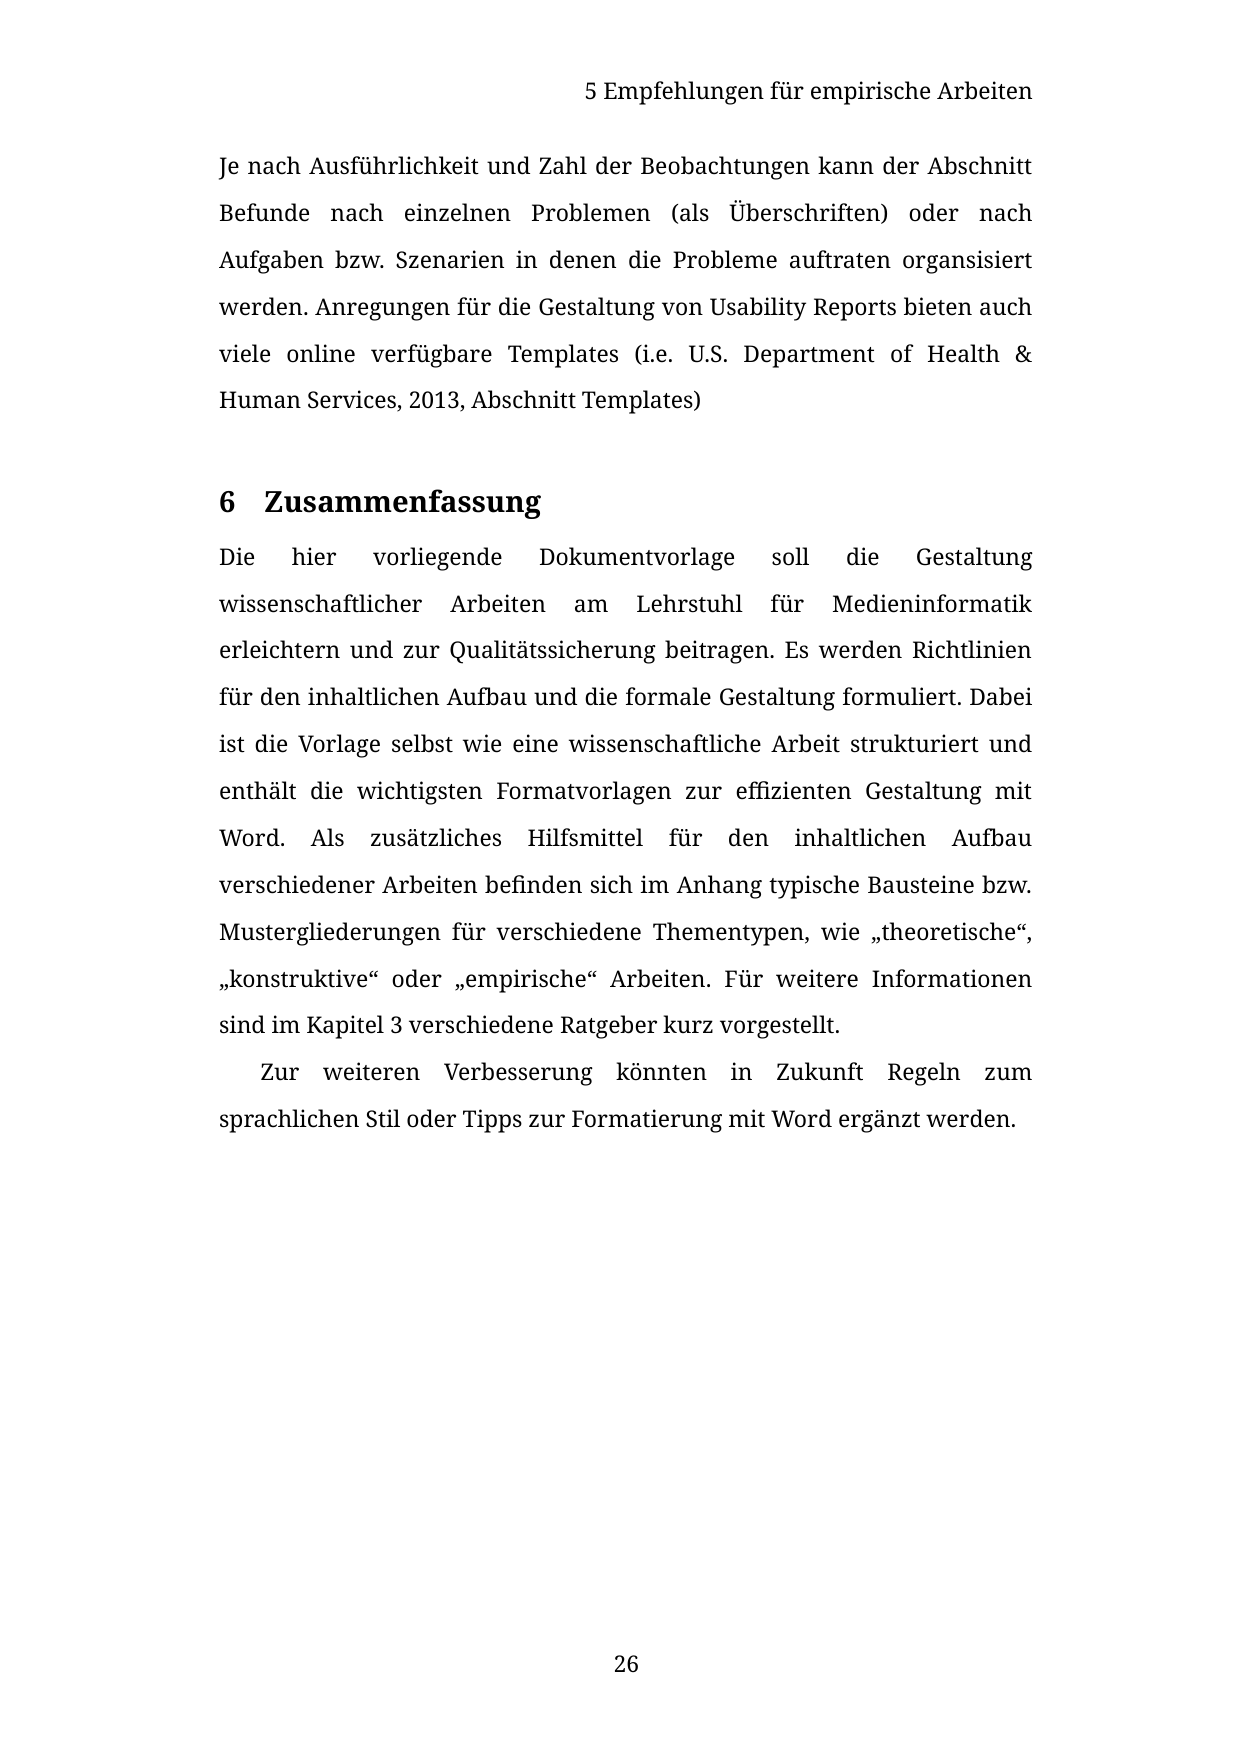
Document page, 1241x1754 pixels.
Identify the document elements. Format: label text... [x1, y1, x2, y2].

text Zur weiteren Verbesserung könnten in Zukunft Regeln zum sprachlichen Stil oder Tipps zur Formatierung mit Word ergänzt werden. [219, 1056, 1033, 1134]
text Je nach Ausführlichkeit und Zahl der Beobachtungen kann der Abschnitt Befunde nach einzelnen Problemen (als Überschriften) oder nach Aufgaben bzw. Szenarien in denen die Probleme auftraten organsisiert werden. Anregungen für die Gestaltung von Usability Reports bieten auch viele online verfügbare Templates (i.e. U.S. Department of Health & Human Services, 2013, Abschnitt Templates) [219, 150, 1033, 416]
text Die hier vorliegende Dokumentvorlage soll die Gestaltung wissenschaftlicher Arbeiten am Lehrstuhl für Medieninformatik erleichtern und zur Qualitätssicherung beitragen. Es werden Richtlinien für den inhaltlichen Aufbau und die formale Gestaltung formuliert. Dabei ist die Vorlage selbst wie eine wissenschaftliche Arbeit strukturiert und enthält die wichtigsten Formatvorlagen zur effizienten Gestaltung mit Word. Als zusätzliches Hilfsmittel für den inhaltlichen Aufbau verschiedener Arbeiten befinden sich im Anhang typische Bausteine bzw. Mustergliederungen für verschiedene Thementypen, wie „theoretische“, „konstruktive“ oder „empirische“ Arbeiten. Für weitere Informationen sind im Kapitel 3 verschiedene Ratgeber kurz vorgestellt. [219, 541, 1033, 1041]
subtitle Zusammenfassung [219, 481, 1033, 521]
